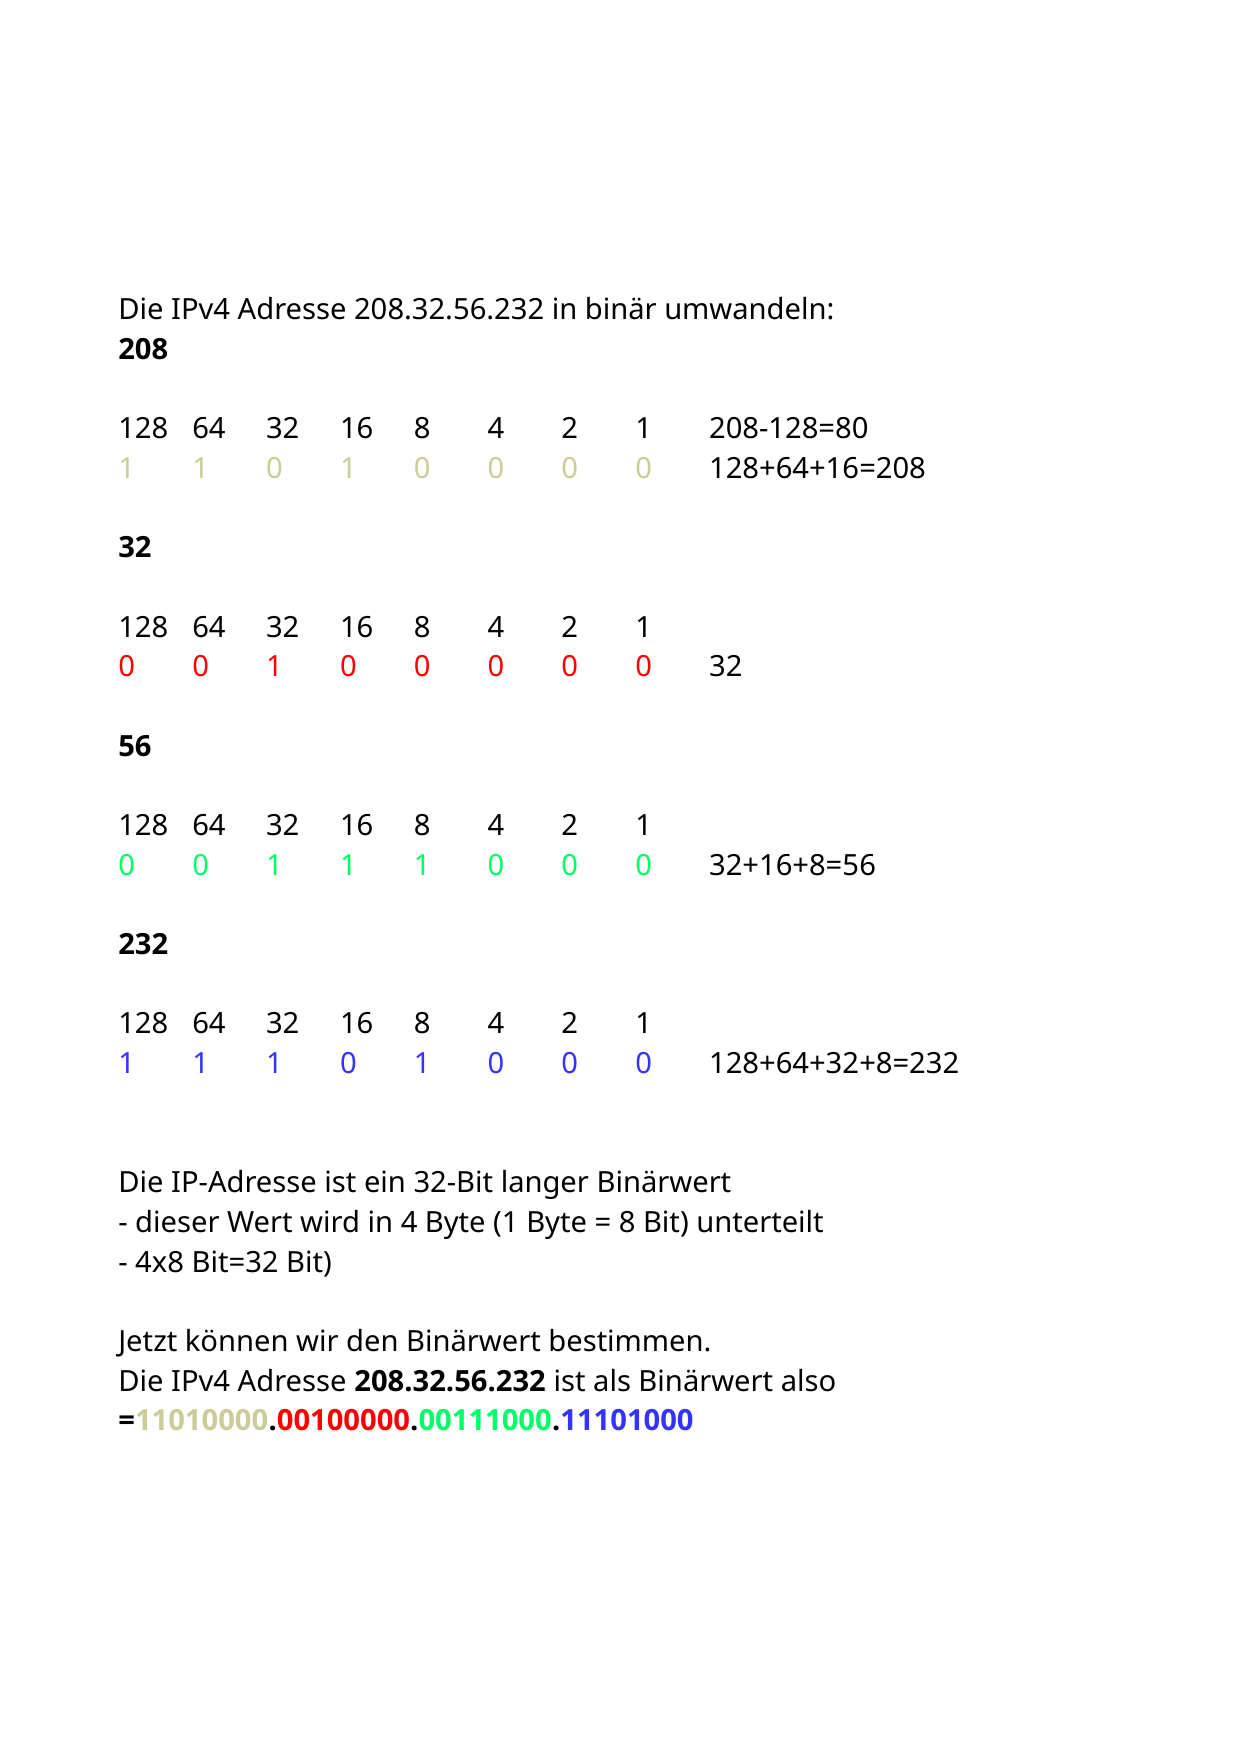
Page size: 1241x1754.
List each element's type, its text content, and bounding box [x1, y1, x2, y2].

text Die IPv4 Adresse 208.32.56.232 in binär umwandeln: 208 128 64 32 16 8 4 2 1 208-128=80 1 1 0 1 0 0 0 0 128+64+16=208 32 128 64 32 16 8 4 2 1 0 0 1 0 0 0 0 0 32 56 128 64 32 16 8 4 2 1 0 0 1 1 1 0 0 0 32+16+8=56 232 128 64 32 16 8 4 2 1 1 1 1 0 1 0 0 0 128+64+32+8=232 Die IP-Adresse ist ein 32-Bit langer Binärwert - dieser Wert wird in 4 Byte (1 Byte = 8 Bit) unterteilt - 4x8 Bit=32 Bit) Jetzt können wir den Binärwert bestimmen. Die IPv4 Adresse 208.32.56.232 ist als Binärwert also =11010000.00100000.00111000.11101000 [118, 118, 1122, 1598]
